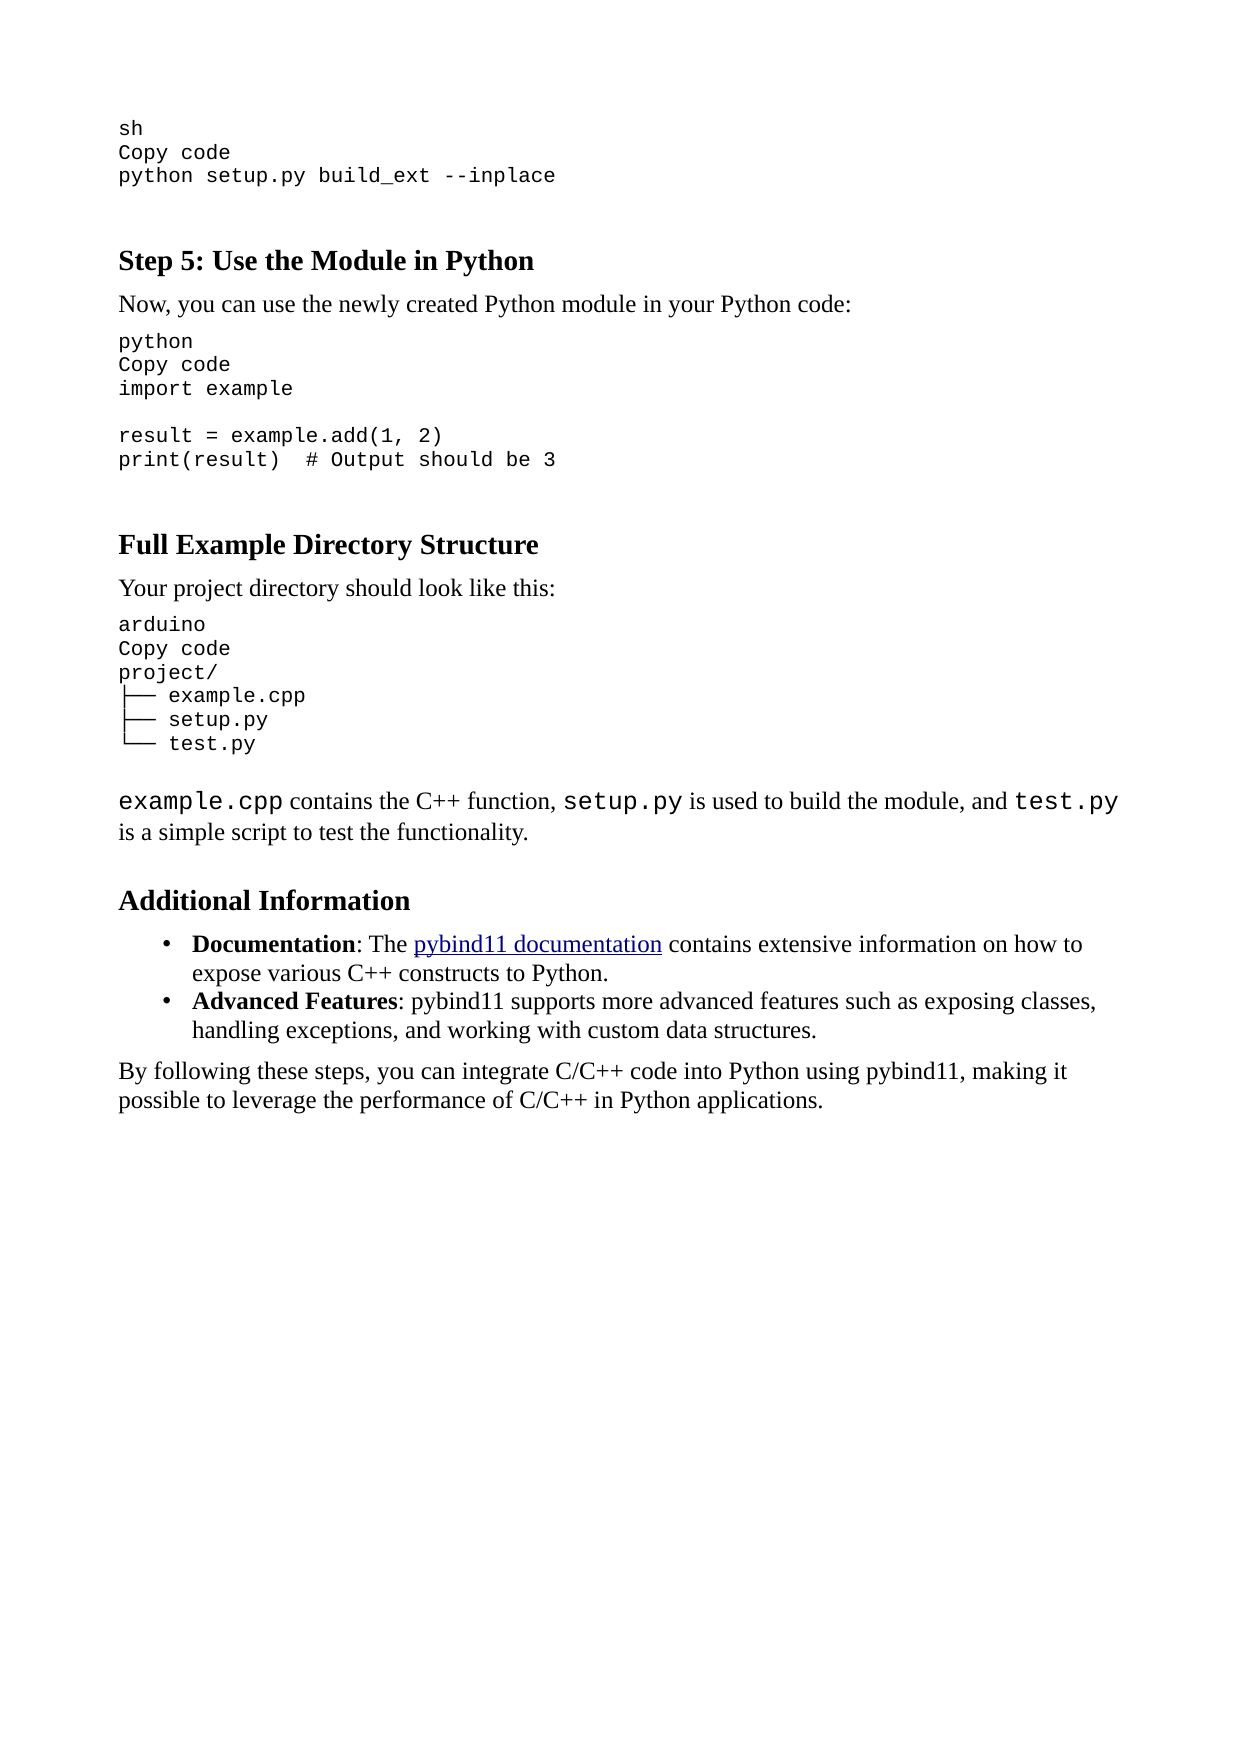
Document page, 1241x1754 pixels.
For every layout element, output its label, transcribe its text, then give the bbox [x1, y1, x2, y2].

text Copy code [118, 354, 1122, 378]
subtitle Additional Information [118, 883, 1122, 916]
text result = example.add(1, 2) [118, 425, 1122, 449]
text By following these steps, you can integrate C/C++ code into Python using pybind11, making it possible to leverage the performance of C/C++ in Python applications. [118, 1056, 1122, 1114]
text Copy code [118, 142, 1122, 165]
text Your project directory should look like this: [118, 573, 1122, 602]
list Advanced Features: pybind11 supports more advanced features such as exposing classes, handling exceptions, and working with custom data structures. [162, 986, 1122, 1044]
text project/ [118, 662, 1122, 685]
text ├── setup.py [118, 709, 1122, 733]
subtitle Full Example Directory Structure [118, 527, 1122, 561]
text import example [118, 378, 1122, 402]
text Copy code [118, 638, 1122, 662]
text python [118, 331, 1122, 354]
text example.cpp contains the C++ function, setup.py is used to build the module, and test.py is a simple script to test the functionality. [118, 786, 1122, 845]
text sh [118, 118, 1122, 142]
text └── test.py [118, 733, 1122, 756]
subtitle Step 5: Use the Module in Python [118, 243, 1122, 277]
text Now, you can use the newly created Python module in your Python code: [118, 289, 1122, 318]
text python setup.py build_ext --inplace [118, 165, 1122, 189]
text print(result) # Output should be 3 [118, 449, 1122, 473]
text arduino [118, 614, 1122, 638]
list Documentation: The pybind11 documentation contains extensive information on how to expose various C++ constructs to Python. [162, 929, 1122, 986]
text ├── example.cpp [118, 685, 1122, 709]
